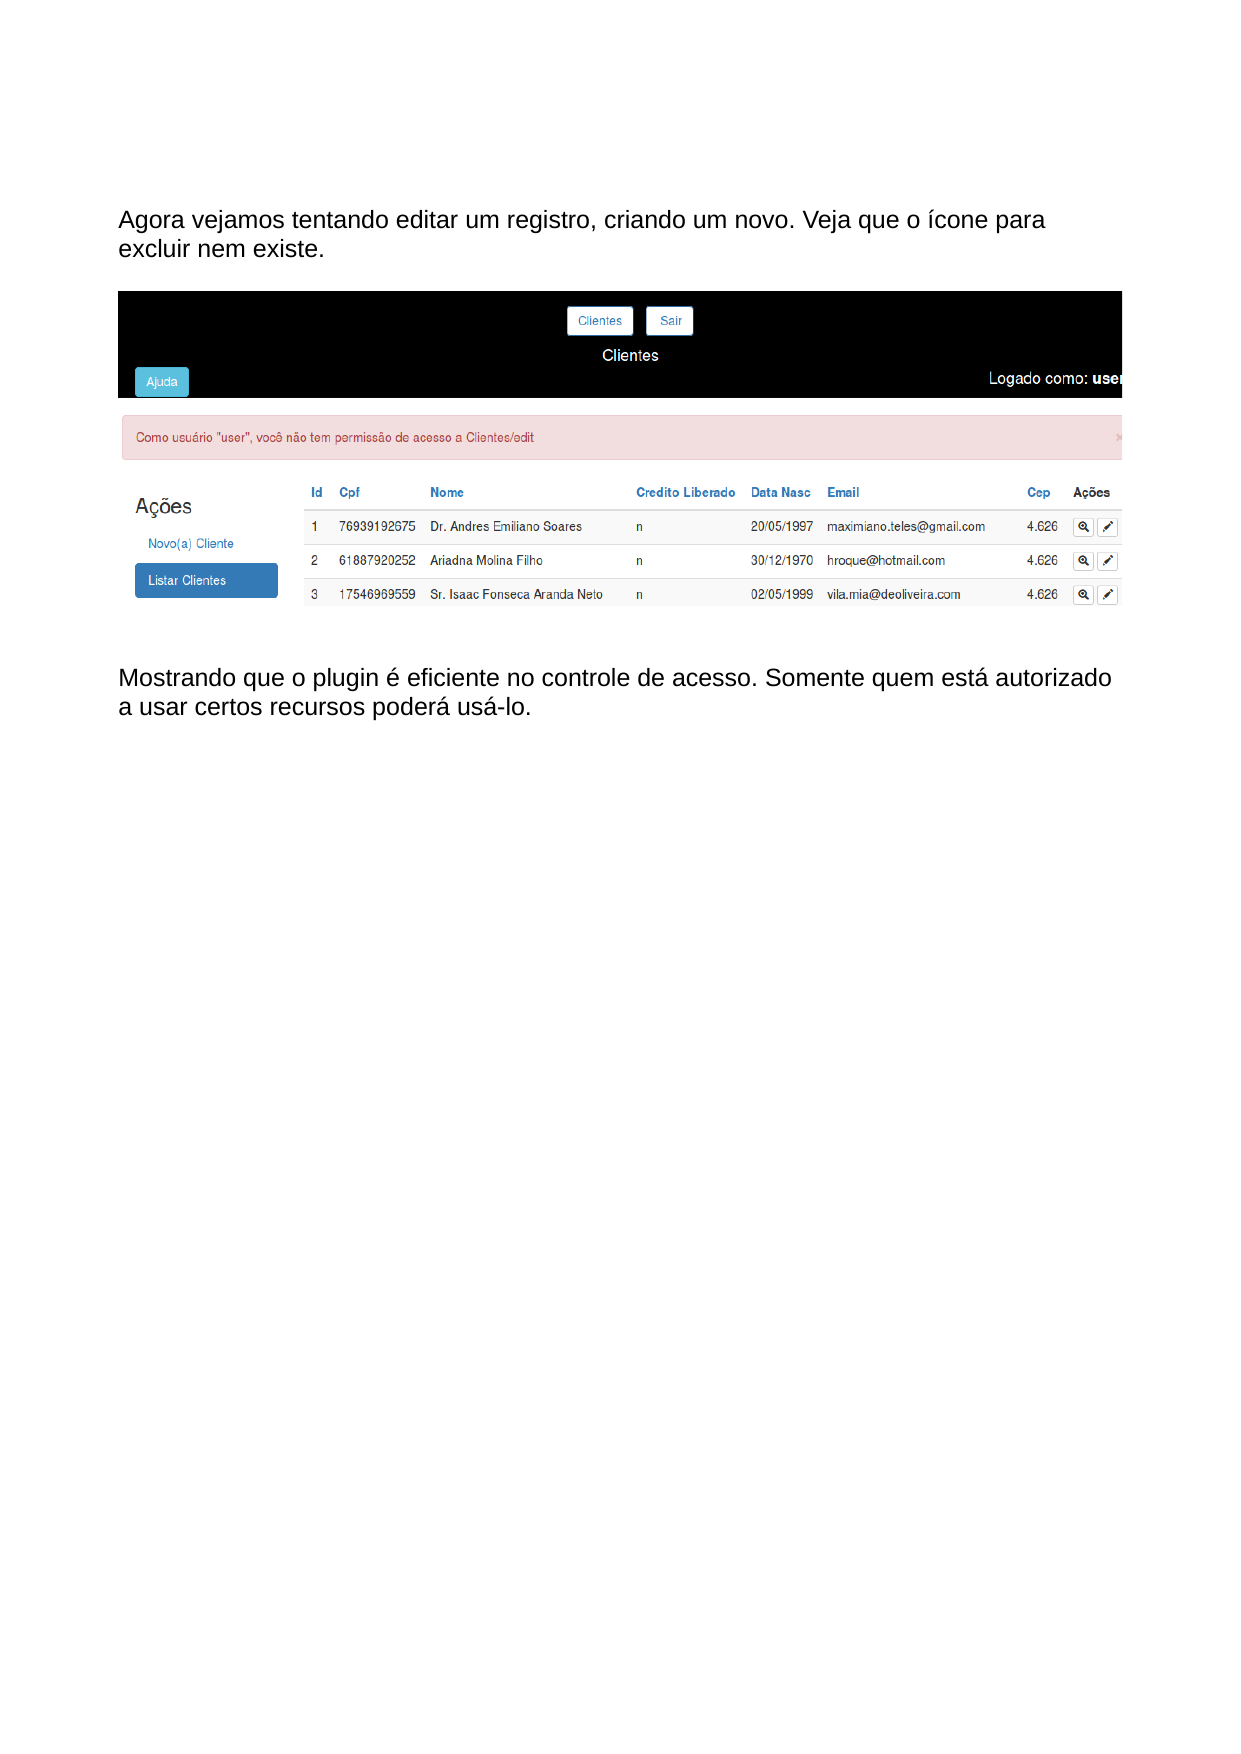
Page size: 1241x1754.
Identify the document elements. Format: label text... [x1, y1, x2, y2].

text Agora vejamos tentando editar um registro, criando um novo. Veja que o ícone para excluir nem existe. [118, 205, 1122, 263]
picture [118, 291, 1123, 606]
text Mostrando que o plugin é eficiente no controle de acesso. Somente quem está autorizado a usar certos recursos poderá usá-lo. [118, 663, 1122, 720]
